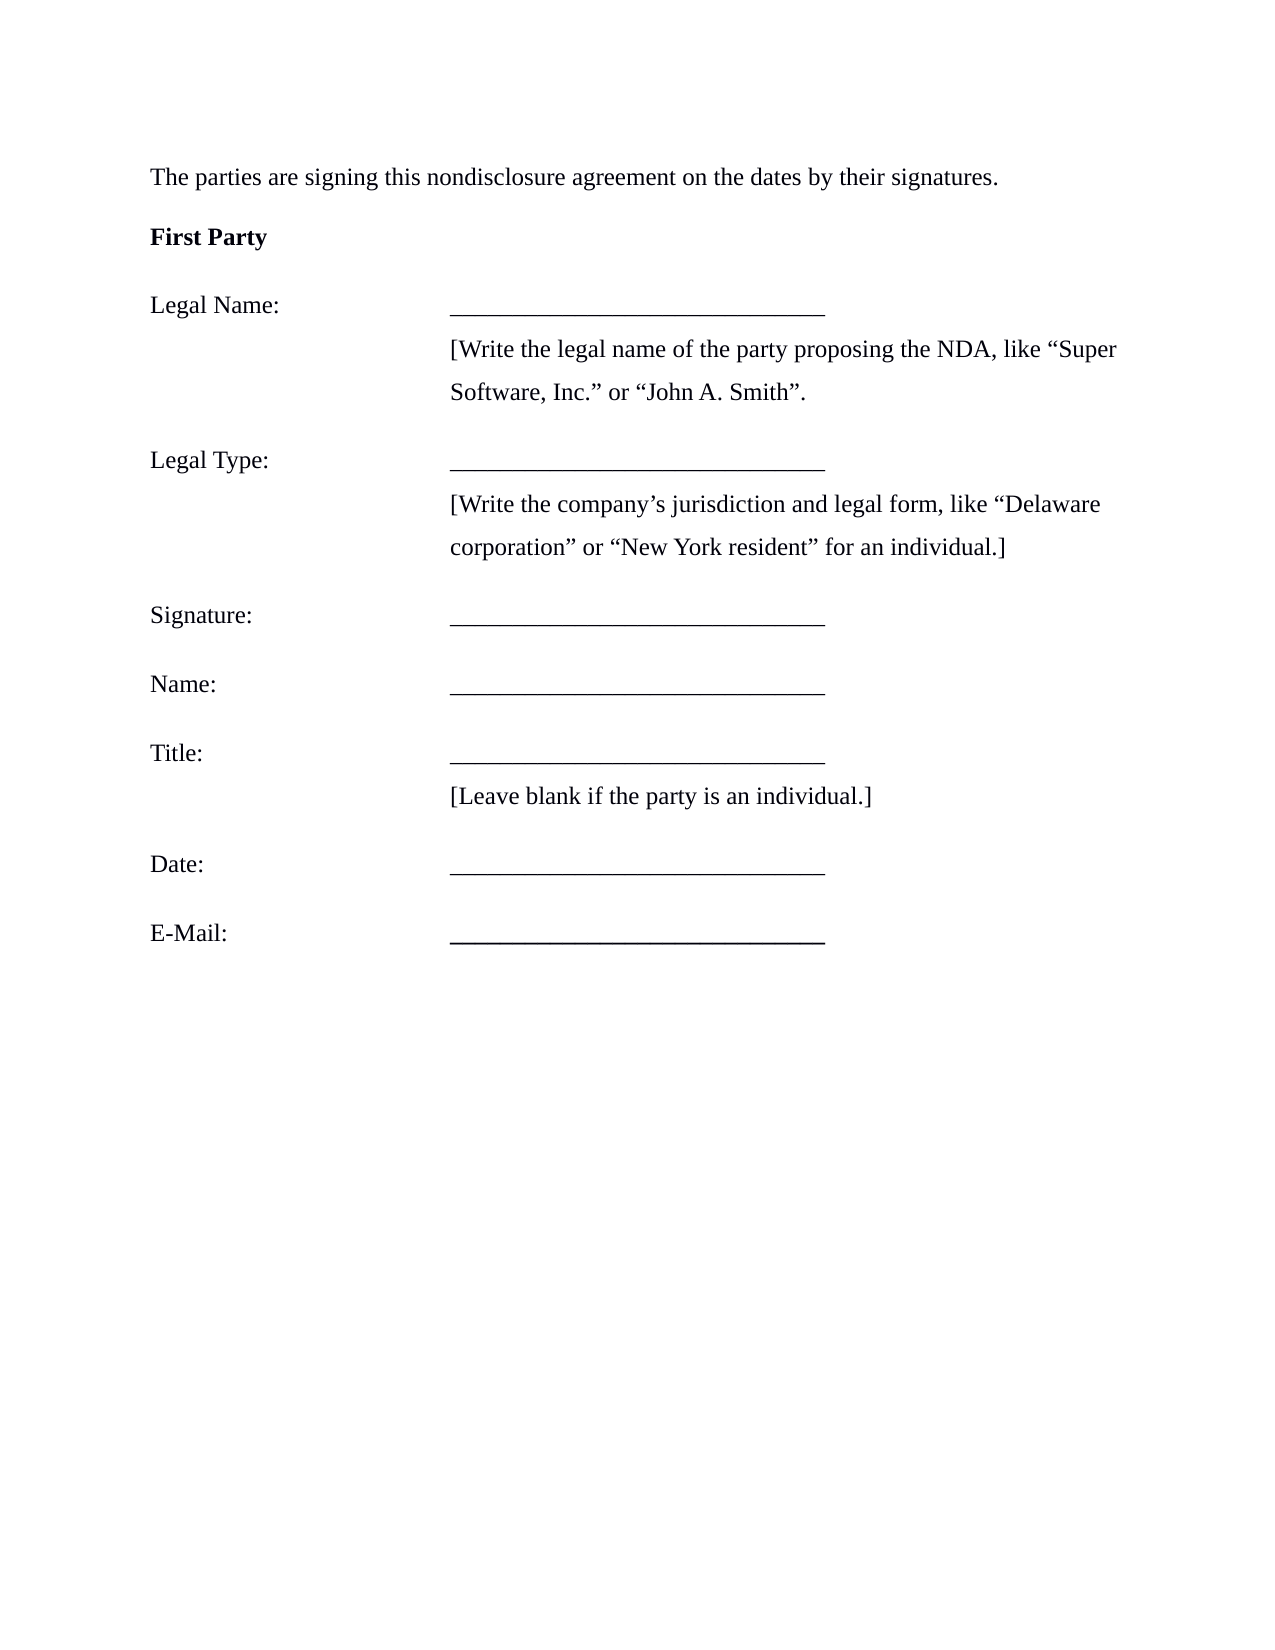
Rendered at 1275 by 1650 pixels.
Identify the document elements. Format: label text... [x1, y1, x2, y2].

text Signature: ______________________________ [150, 600, 1125, 629]
text Legal Type: ______________________________ [Write the company’s jurisdiction and legal form, like “Delaware corporation” or “New York resident” for an individual.] [150, 446, 1125, 561]
text E-Mail: ______________________________ [150, 918, 1125, 947]
text Legal Name: ______________________________ [Write the legal name of the party proposing the NDA, like “Super Software, Inc.” or “John A. Smith”. [150, 291, 1125, 406]
text The parties are signing this nondisclosure agreement on the dates by their signatures. [150, 162, 1125, 191]
text Title: ______________________________ [Leave blank if the party is an individual.] [150, 738, 1125, 809]
text First Party [150, 222, 1125, 251]
text Name: ______________________________ [150, 669, 1125, 698]
text Date: ______________________________ [150, 849, 1125, 878]
